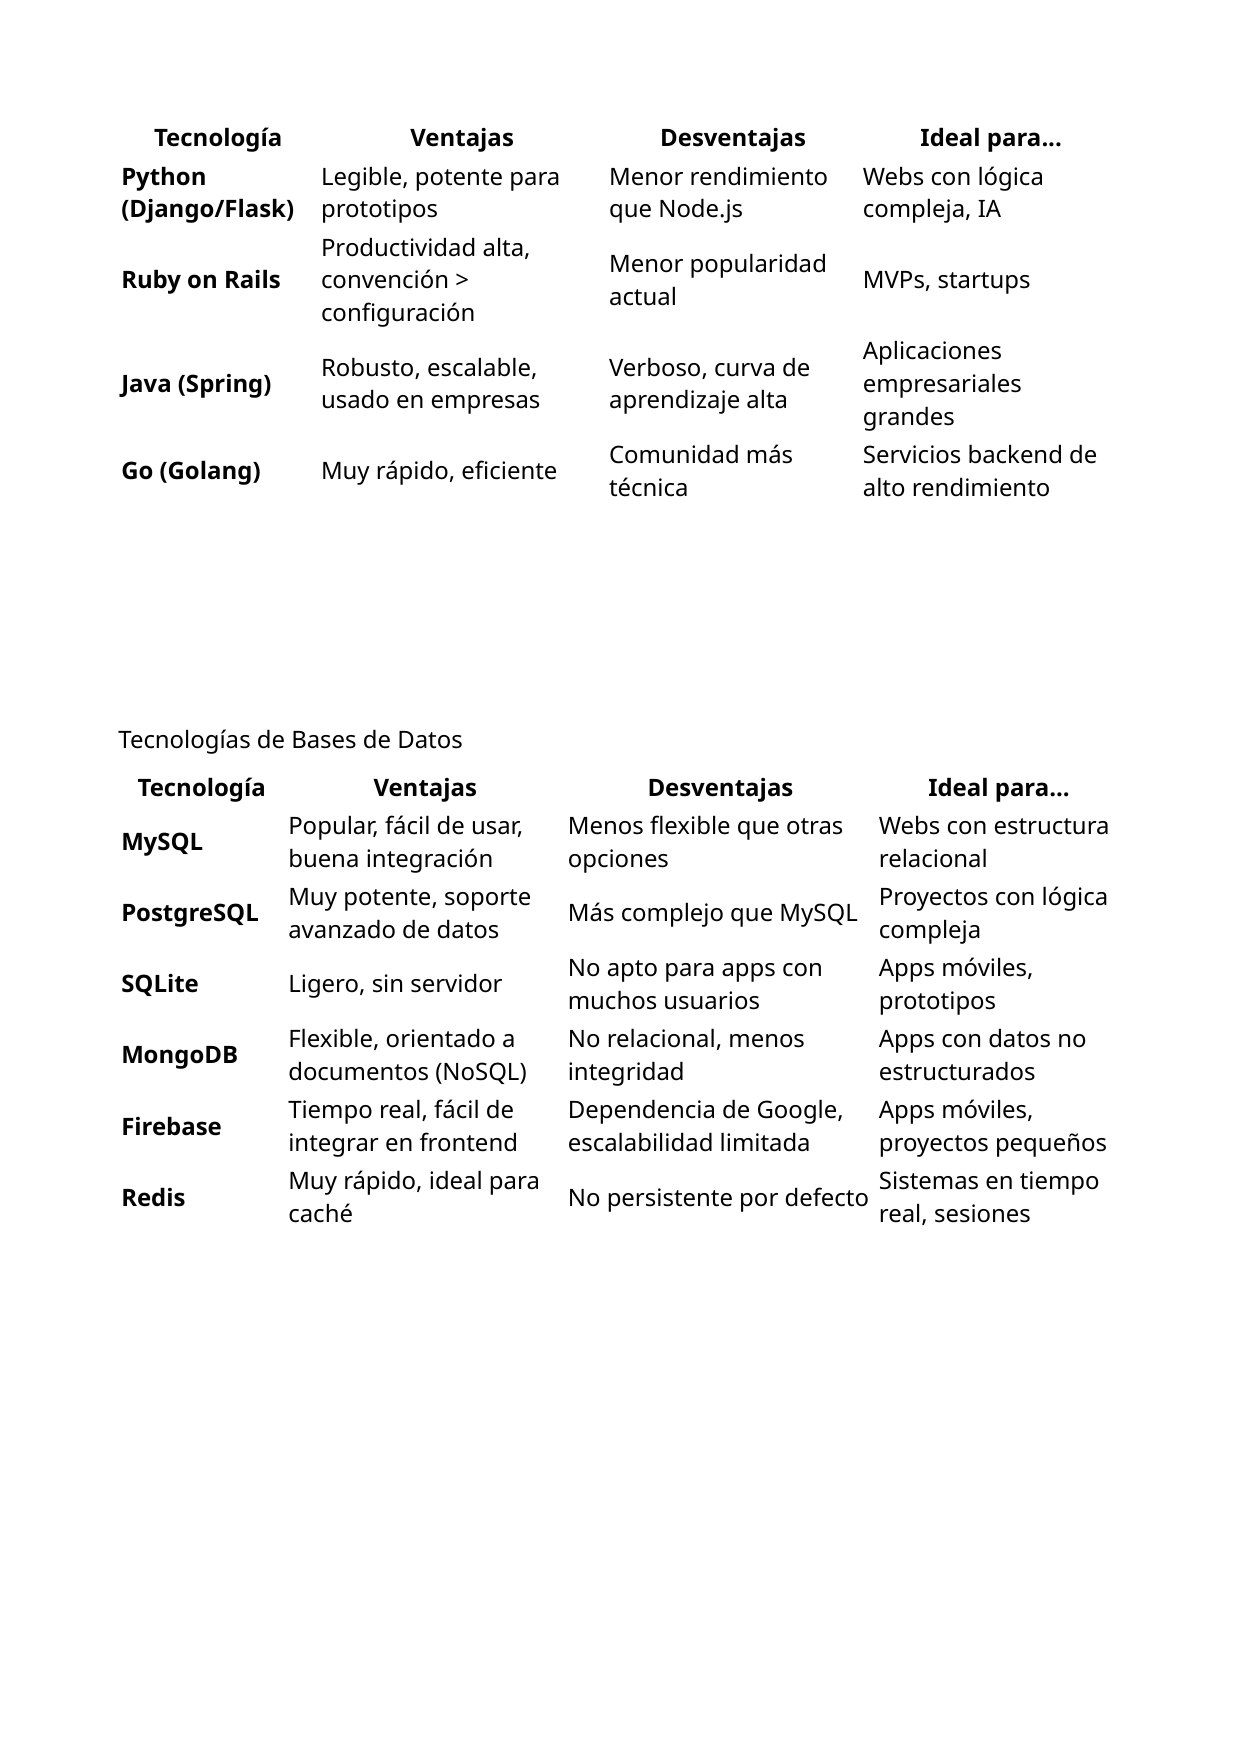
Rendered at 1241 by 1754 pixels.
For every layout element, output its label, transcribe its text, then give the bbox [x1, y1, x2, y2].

table_header Ideal para... [860, 118, 1122, 157]
table_cell Webs con lógica compleja, IA [860, 157, 1122, 228]
table_cell Ruby on Rails [118, 228, 318, 331]
table_cell Menos flexible que otras opciones [565, 806, 876, 877]
table_cell Apps con datos no estructurados [876, 1019, 1122, 1090]
table_cell MySQL [118, 806, 285, 877]
table_cell Menor rendimiento que Node.js [606, 157, 860, 228]
table_cell Dependencia de Google, escalabilidad limitada [565, 1090, 876, 1161]
table_cell Verboso, curva de aprendizaje alta [606, 331, 860, 435]
table_cell Popular, fácil de usar, buena integración [285, 806, 565, 877]
table_cell Go (Golang) [118, 435, 318, 506]
table_header Tecnología [118, 768, 285, 806]
table_header Ideal para... [876, 768, 1122, 806]
table_cell MongoDB [118, 1019, 285, 1090]
table_cell No apto para apps con muchos usuarios [565, 948, 876, 1019]
table_cell Webs con estructura relacional [876, 806, 1122, 877]
table_cell Servicios backend de alto rendimiento [860, 435, 1122, 506]
table_cell Tiempo real, fácil de integrar en frontend [285, 1090, 565, 1161]
table_cell Muy potente, soporte avanzado de datos [285, 877, 565, 948]
table_header Desventajas [565, 768, 876, 806]
table_cell Apps móviles, prototipos [876, 948, 1122, 1019]
table_cell Productividad alta, convención > configuración [318, 228, 606, 331]
table_cell Python (Django/Flask) [118, 157, 318, 228]
table_cell No persistente por defecto [565, 1161, 876, 1232]
table_header Ventajas [318, 118, 606, 157]
table_cell SQLite [118, 948, 285, 1019]
table_cell Más complejo que MySQL [565, 877, 876, 948]
table_cell Apps móviles, proyectos pequeños [876, 1090, 1122, 1161]
table_cell Aplicaciones empresariales grandes [860, 331, 1122, 435]
table_cell Legible, potente para prototipos [318, 157, 606, 228]
table_cell Comunidad más técnica [606, 435, 860, 506]
table_cell Proyectos con lógica compleja [876, 877, 1122, 948]
table_cell No relacional, menos integridad [565, 1019, 876, 1090]
table_header Desventajas [606, 118, 860, 157]
subtitle Tecnologías de Bases de Datos [118, 722, 1122, 755]
table_cell Firebase [118, 1090, 285, 1161]
table_cell Flexible, orientado a documentos (NoSQL) [285, 1019, 565, 1090]
table_cell Ligero, sin servidor [285, 948, 565, 1019]
table_header Ventajas [285, 768, 565, 806]
table_cell Redis [118, 1161, 285, 1232]
table_cell Robusto, escalable, usado en empresas [318, 331, 606, 435]
table_header Tecnología [118, 118, 318, 157]
table_cell PostgreSQL [118, 877, 285, 948]
table_cell Java (Spring) [118, 331, 318, 435]
table_cell Muy rápido, eficiente [318, 435, 606, 506]
table_cell Muy rápido, ideal para caché [285, 1161, 565, 1232]
table_cell Sistemas en tiempo real, sesiones [876, 1161, 1122, 1232]
table_cell Menor popularidad actual [606, 228, 860, 331]
table_cell MVPs, startups [860, 228, 1122, 331]
